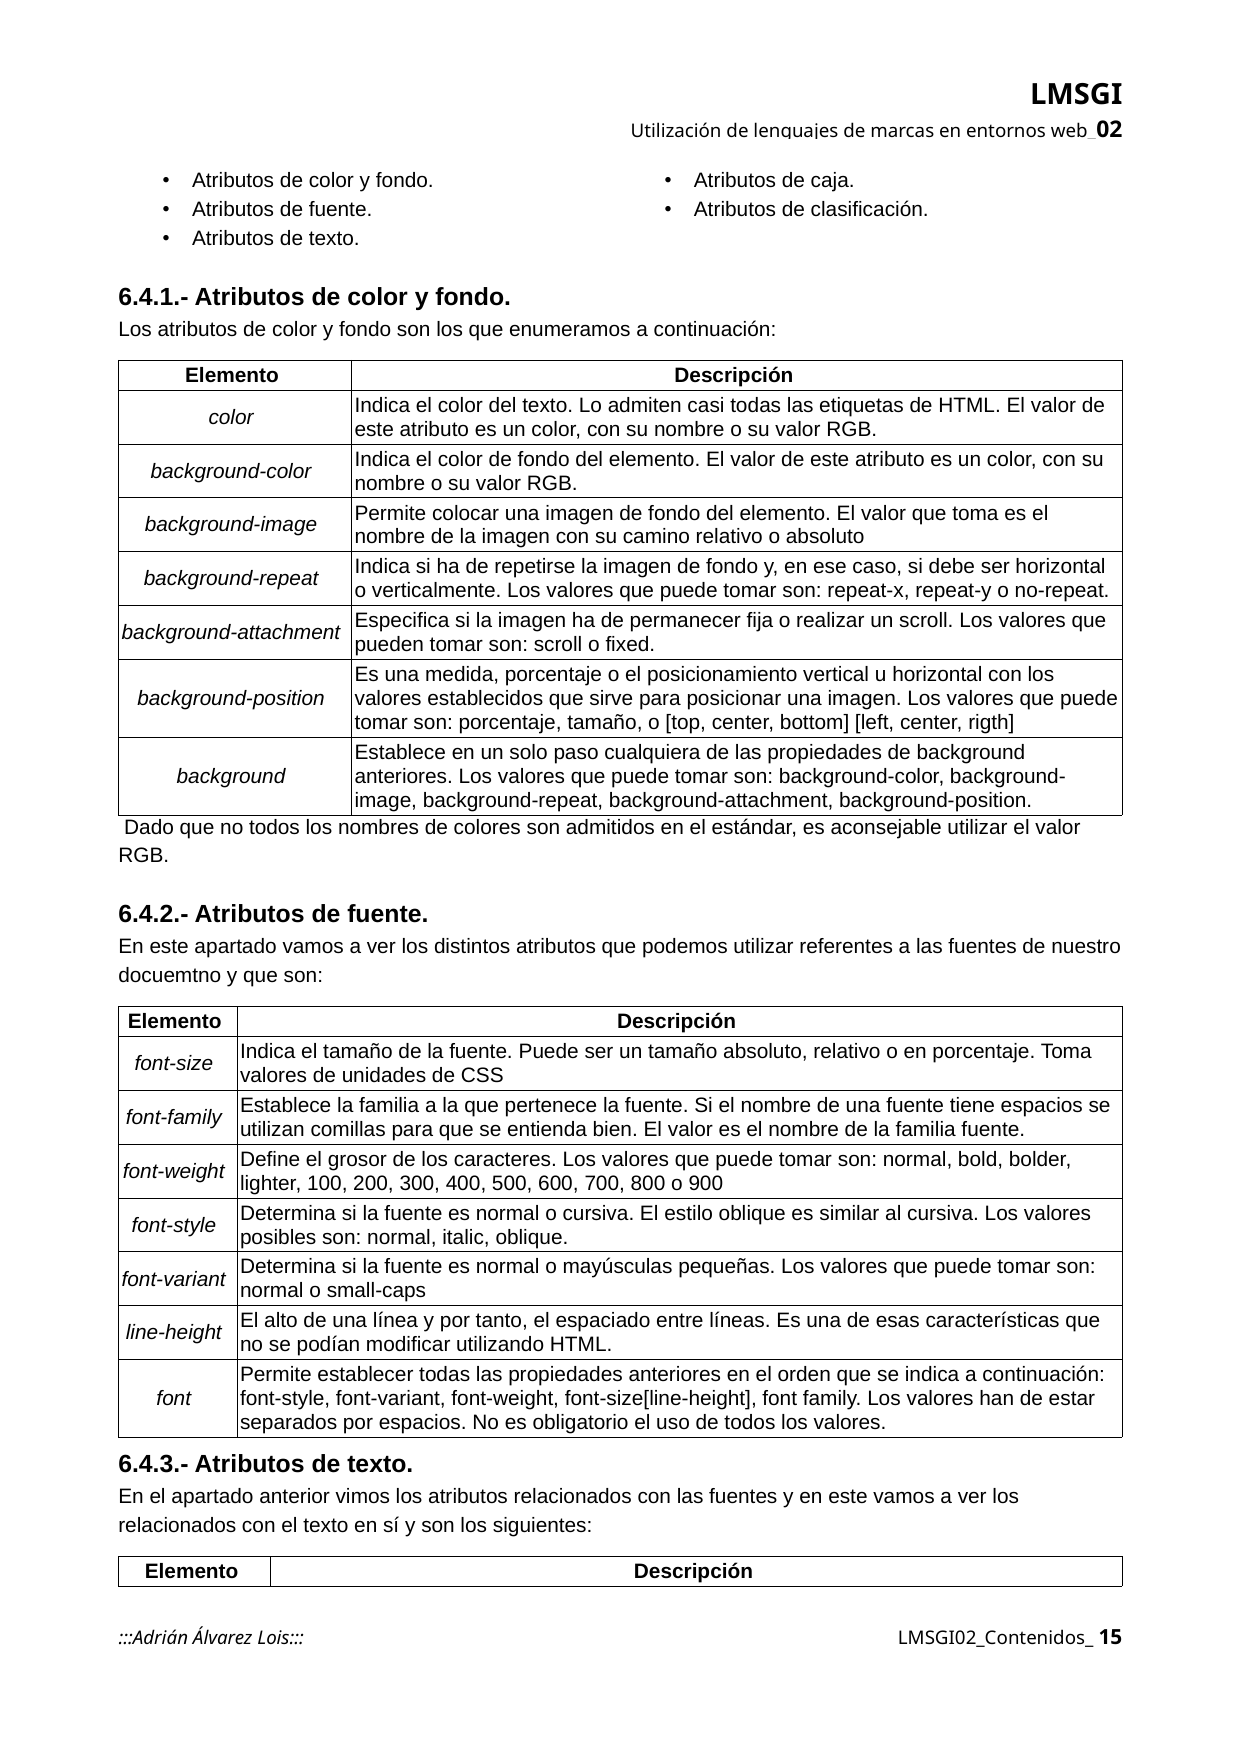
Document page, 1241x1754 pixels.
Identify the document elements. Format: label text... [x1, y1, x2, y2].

list Atributos de caja. [664, 168, 1122, 192]
text En este apartado vamos a ver los distintos atributos que podemos utilizar referentes a las fuentes de nuestro docuemtno y que son: [118, 934, 1122, 987]
table_cell Indica el color de fondo del elemento. El valor de este atributo es un color, con su nombre o su valor RGB. [352, 445, 1122, 497]
table_cell Es una medida, porcentaje o el posicionamiento vertical u horizontal con los valores establecidos que sirve para posicionar una imagen. Los valores que puede tomar son: porcentaje, tamaño, o [top, center, bottom] [left, center, rigth] [352, 660, 1122, 737]
table_cell background-repeat [119, 552, 351, 605]
table_cell Determina si la fuente es normal o cursiva. El estilo oblique es similar al cursiva. Los valores posibles son: normal, italic, oblique. [238, 1199, 1122, 1251]
list Atributos de clasificación. [664, 197, 1122, 221]
table_header Elemento [119, 1557, 270, 1586]
table_cell Permite colocar una imagen de fondo del elemento. El valor que toma es el nombre de la imagen con su camino relativo o absoluto [352, 498, 1122, 551]
table_cell background-color [119, 445, 351, 497]
table_cell background-image [119, 498, 351, 551]
table_cell Determina si la fuente es normal o mayúsculas pequeñas. Los valores que puede tomar son: normal o small-caps [238, 1252, 1122, 1305]
table_cell font-variant [119, 1252, 237, 1305]
text Los atributos de color y fondo son los que enumeramos a continuación: [118, 316, 1122, 340]
table_cell font-family [119, 1091, 237, 1144]
table_cell Especifica si la imagen ha de permanecer fija o realizar un scroll. Los valores que pueden tomar son: scroll o fixed. [352, 606, 1122, 659]
table_header Descripción [271, 1557, 1122, 1586]
table_cell line-height [119, 1306, 237, 1359]
table_cell font-style [119, 1199, 237, 1251]
table_header Elemento [119, 1007, 237, 1036]
table_cell background-position [119, 660, 351, 737]
subtitle 6.4.2.- Atributos de fuente. [118, 899, 1122, 928]
table_cell Indica el tamaño de la fuente. Puede ser un tamaño absoluto, relativo o en porcentaje. Toma valores de unidades de CSS [238, 1037, 1122, 1090]
table_header Elemento [119, 361, 351, 389]
table_cell El alto de una línea y por tanto, el espaciado entre líneas. Es una de esas características que no se podían modificar utilizando HTML. [238, 1306, 1122, 1359]
table_cell Establece en un solo paso cualquiera de las propiedades de background anteriores. Los valores que puede tomar son: background-color, background-image, background-repeat, background-attachment, background-position. [352, 738, 1122, 814]
text En el apartado anterior vimos los atributos relacionados con las fuentes y en este vamos a ver los relacionados con el texto en sí y son los siguientes: [118, 1484, 1122, 1537]
list Atributos de texto. [162, 226, 620, 250]
table_cell Indica el color del texto. Lo admiten casi todas las etiquetas de HTML. El valor de este atributo es un color, con su nombre o su valor RGB. [352, 391, 1122, 443]
table_cell Permite establecer todas las propiedades anteriores en el orden que se indica a continuación: font-style, font-variant, font-weight, font-size[line-height], font family. Los valores han de estar separados por espacios. No es obligatorio el uso de todos los valores. [238, 1360, 1122, 1437]
table_cell background-attachment [119, 606, 351, 659]
table_cell Establece la familia a la que pertenece la fuente. Si el nombre de una fuente tiene espacios se utilizan comillas para que se entienda bien. El valor es el nombre de la familia fuente. [238, 1091, 1122, 1144]
table_cell Indica si ha de repetirse la imagen de fondo y, en ese caso, si debe ser horizontal o verticalmente. Los valores que puede tomar son: repeat-x, repeat-y o no-repeat. [352, 552, 1122, 605]
table_header Descripción [238, 1007, 1122, 1036]
table_cell font-size [119, 1037, 237, 1090]
subtitle 6.4.3.- Atributos de texto. [118, 1449, 1122, 1478]
table_cell Define el grosor de los caracteres. Los valores que puede tomar son: normal, bold, bolder, lighter, 100, 200, 300, 400, 500, 600, 700, 800 o 900 [238, 1145, 1122, 1197]
table_header Descripción [352, 361, 1122, 389]
table_cell font [119, 1360, 237, 1437]
subtitle 6.4.1.- Atributos de color y fondo. [118, 282, 1122, 310]
text Dado que no todos los nombres de colores son admitidos en el estándar, es aconsejable utilizar el valor RGB. [118, 816, 1122, 867]
table_cell color [119, 391, 351, 443]
list Atributos de fuente. [162, 197, 620, 221]
table_cell background [119, 738, 351, 814]
list Atributos de color y fondo. [162, 168, 620, 192]
table_cell font-weight [119, 1145, 237, 1197]
